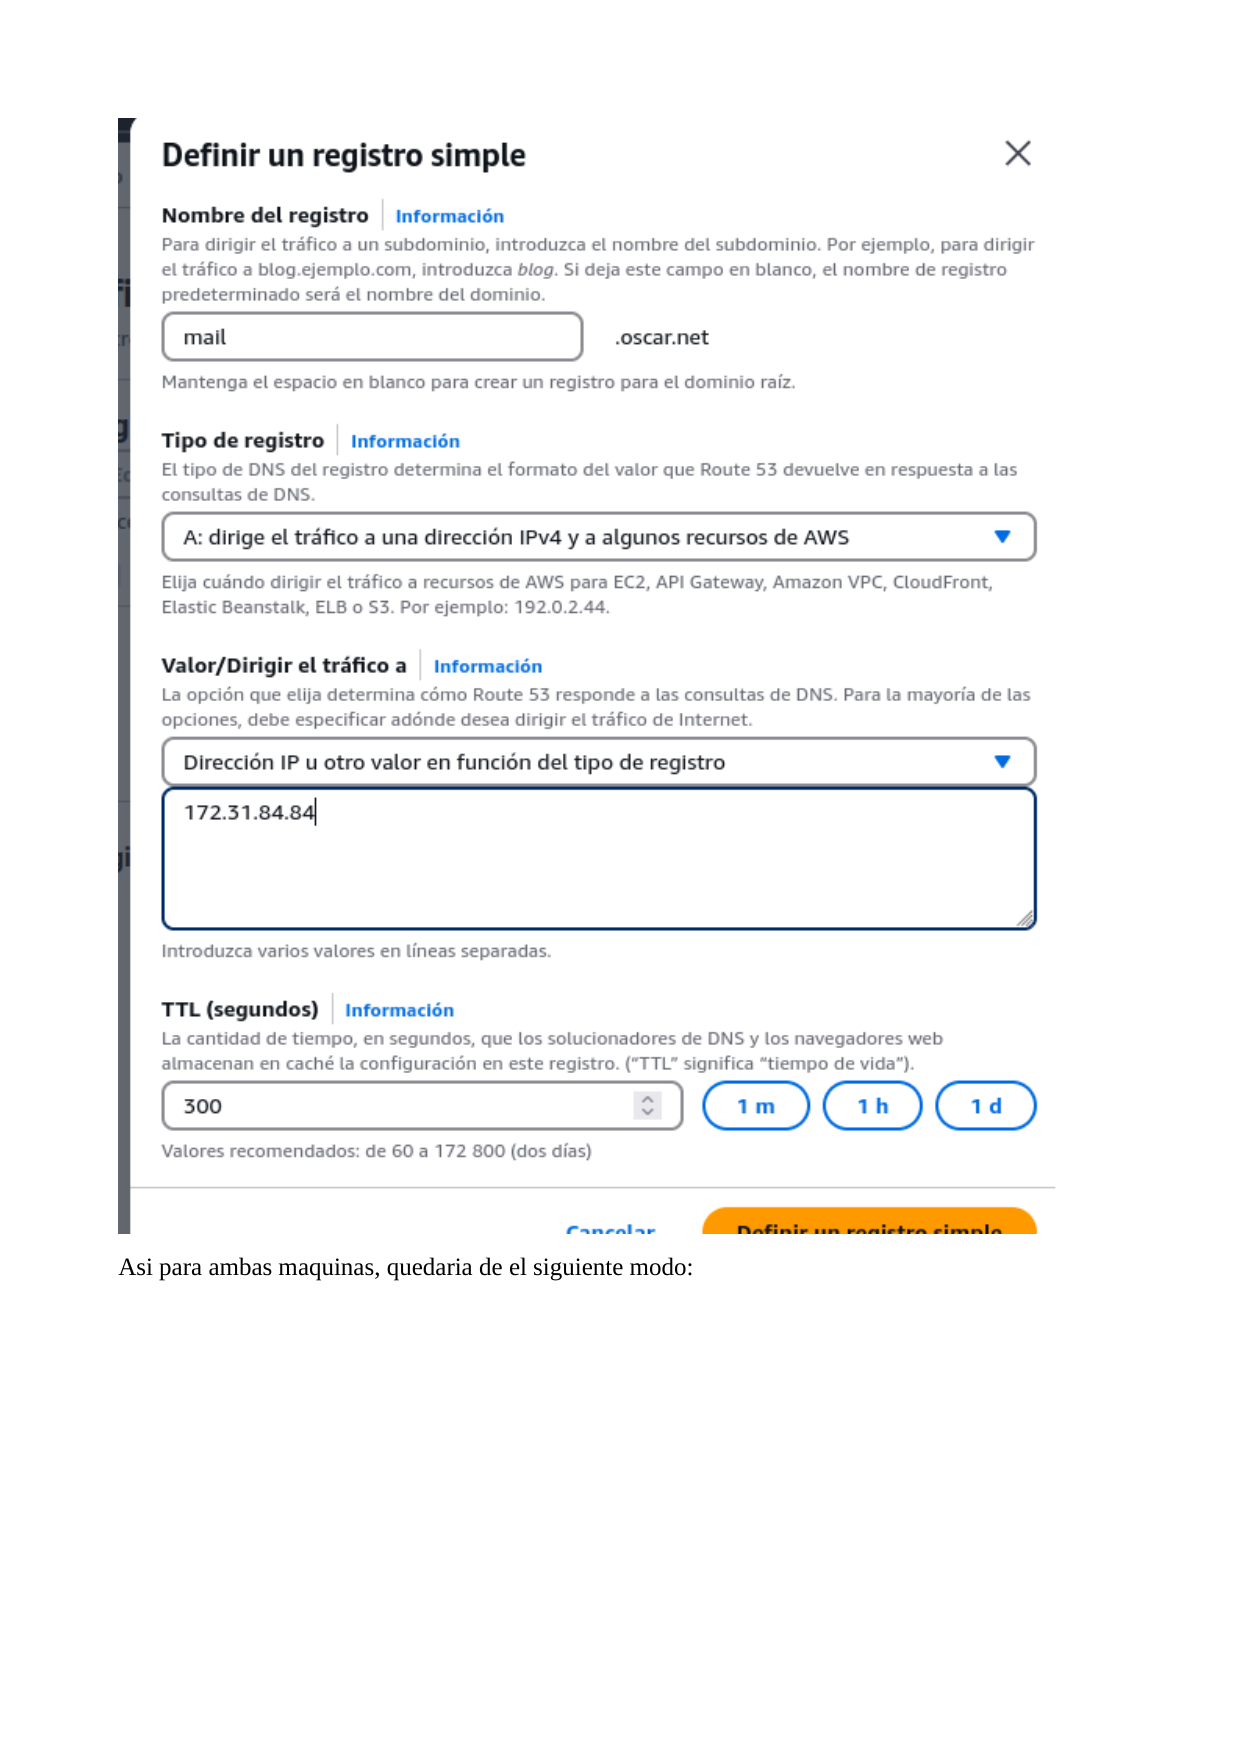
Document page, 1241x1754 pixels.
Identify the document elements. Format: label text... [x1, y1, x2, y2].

text Asi para ambas maquinas, quedaria de el siguiente modo: [118, 1252, 1122, 1281]
picture [118, 118, 1056, 1234]
